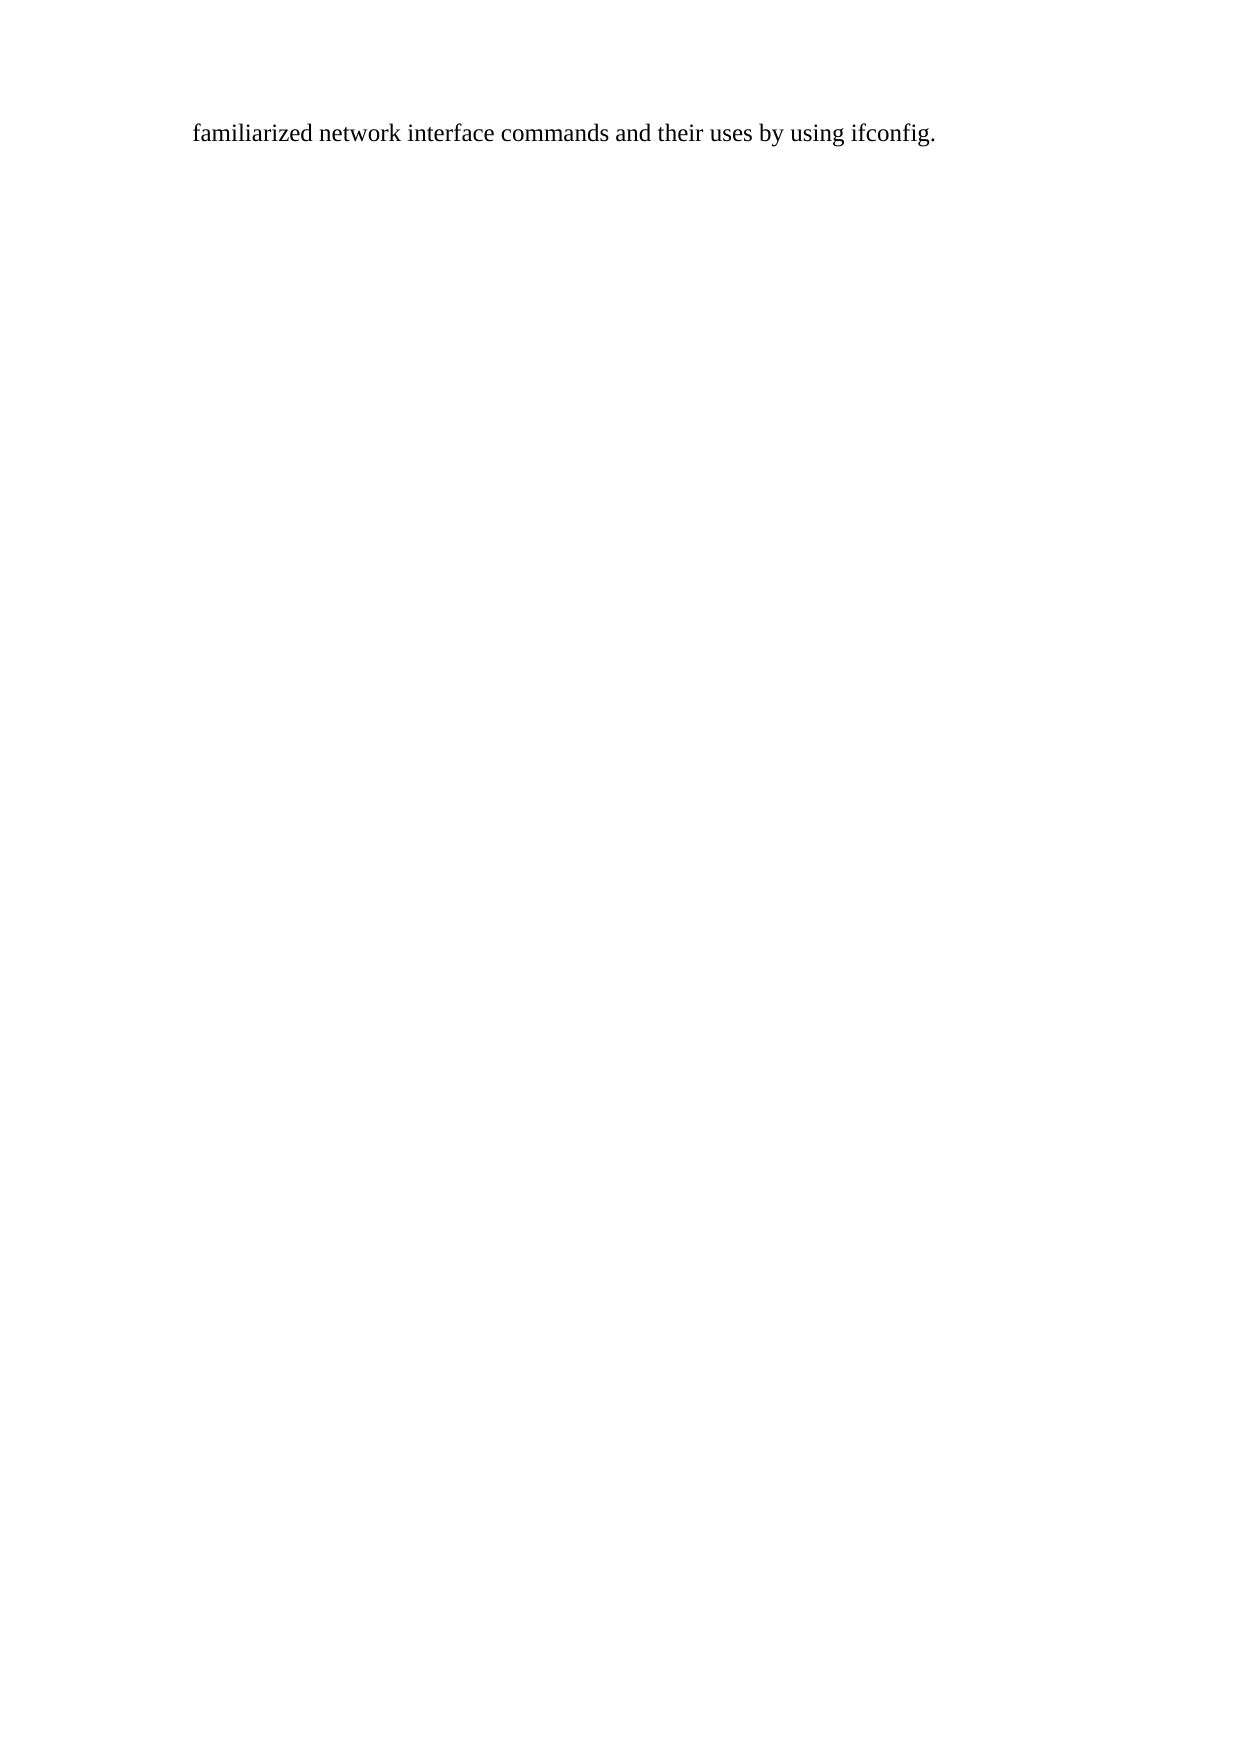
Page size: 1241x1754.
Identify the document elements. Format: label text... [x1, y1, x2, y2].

text familiarized network interface commands and their uses by using ifconfig. [118, 118, 1122, 147]
